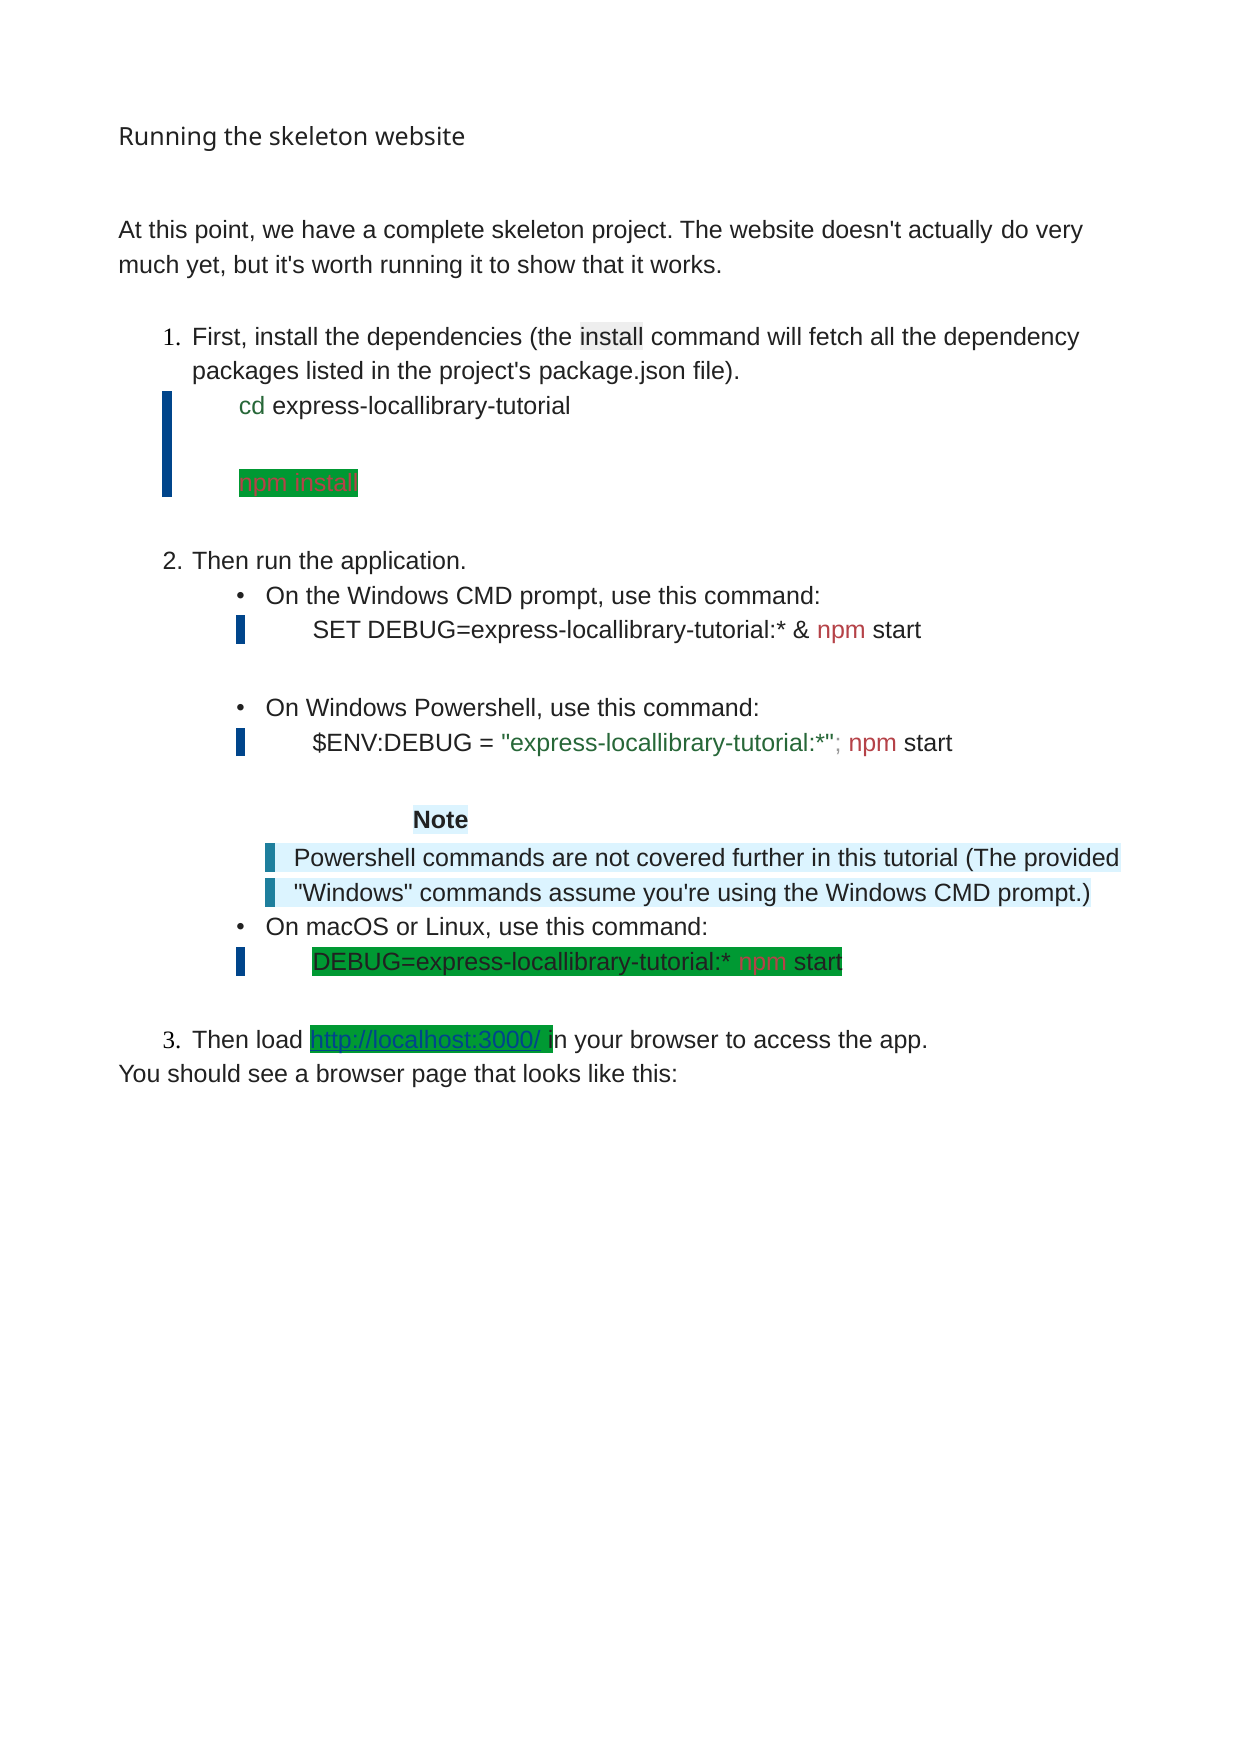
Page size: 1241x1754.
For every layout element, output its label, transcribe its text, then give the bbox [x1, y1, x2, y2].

subtitle Running the skeleton website [118, 118, 1122, 152]
list npm install [172, 468, 1122, 497]
text At this point, we have a complete skeleton project. The website doesn't actually do very much yet, but it's worth running it to show that it works. [118, 215, 1122, 278]
list Then load http://localhost:3000/ in your browser to access the app. [162, 1024, 1122, 1053]
list $ENV:DEBUG = "express-locallibrary-tutorial:*"; npm start [236, 727, 1122, 756]
list On Windows Powershell, use this command: [236, 693, 1122, 722]
list SET DEBUG=express-locallibrary-tutorial:* & npm start [245, 615, 1122, 644]
list Powershell commands are not covered further in this tutorial (The provided "Windows" commands assume you're using the Windows CMD prompt.) [236, 843, 1122, 907]
list cd express-locallibrary-tutorial [172, 391, 1122, 419]
text You should see a browser page that looks like this: [118, 1059, 1122, 1088]
subtitle Note [383, 805, 1122, 834]
list DEBUG=express-locallibrary-tutorial:* npm start [245, 947, 1122, 976]
list Then run the application. [162, 546, 1122, 575]
list On the Windows CMD prompt, use this command: [236, 581, 1122, 609]
list First, install the dependencies (the install command will fetch all the dependency packages listed in the project's package.json file). [162, 322, 1122, 385]
list On macOS or Linux, use this command: [236, 912, 1122, 941]
